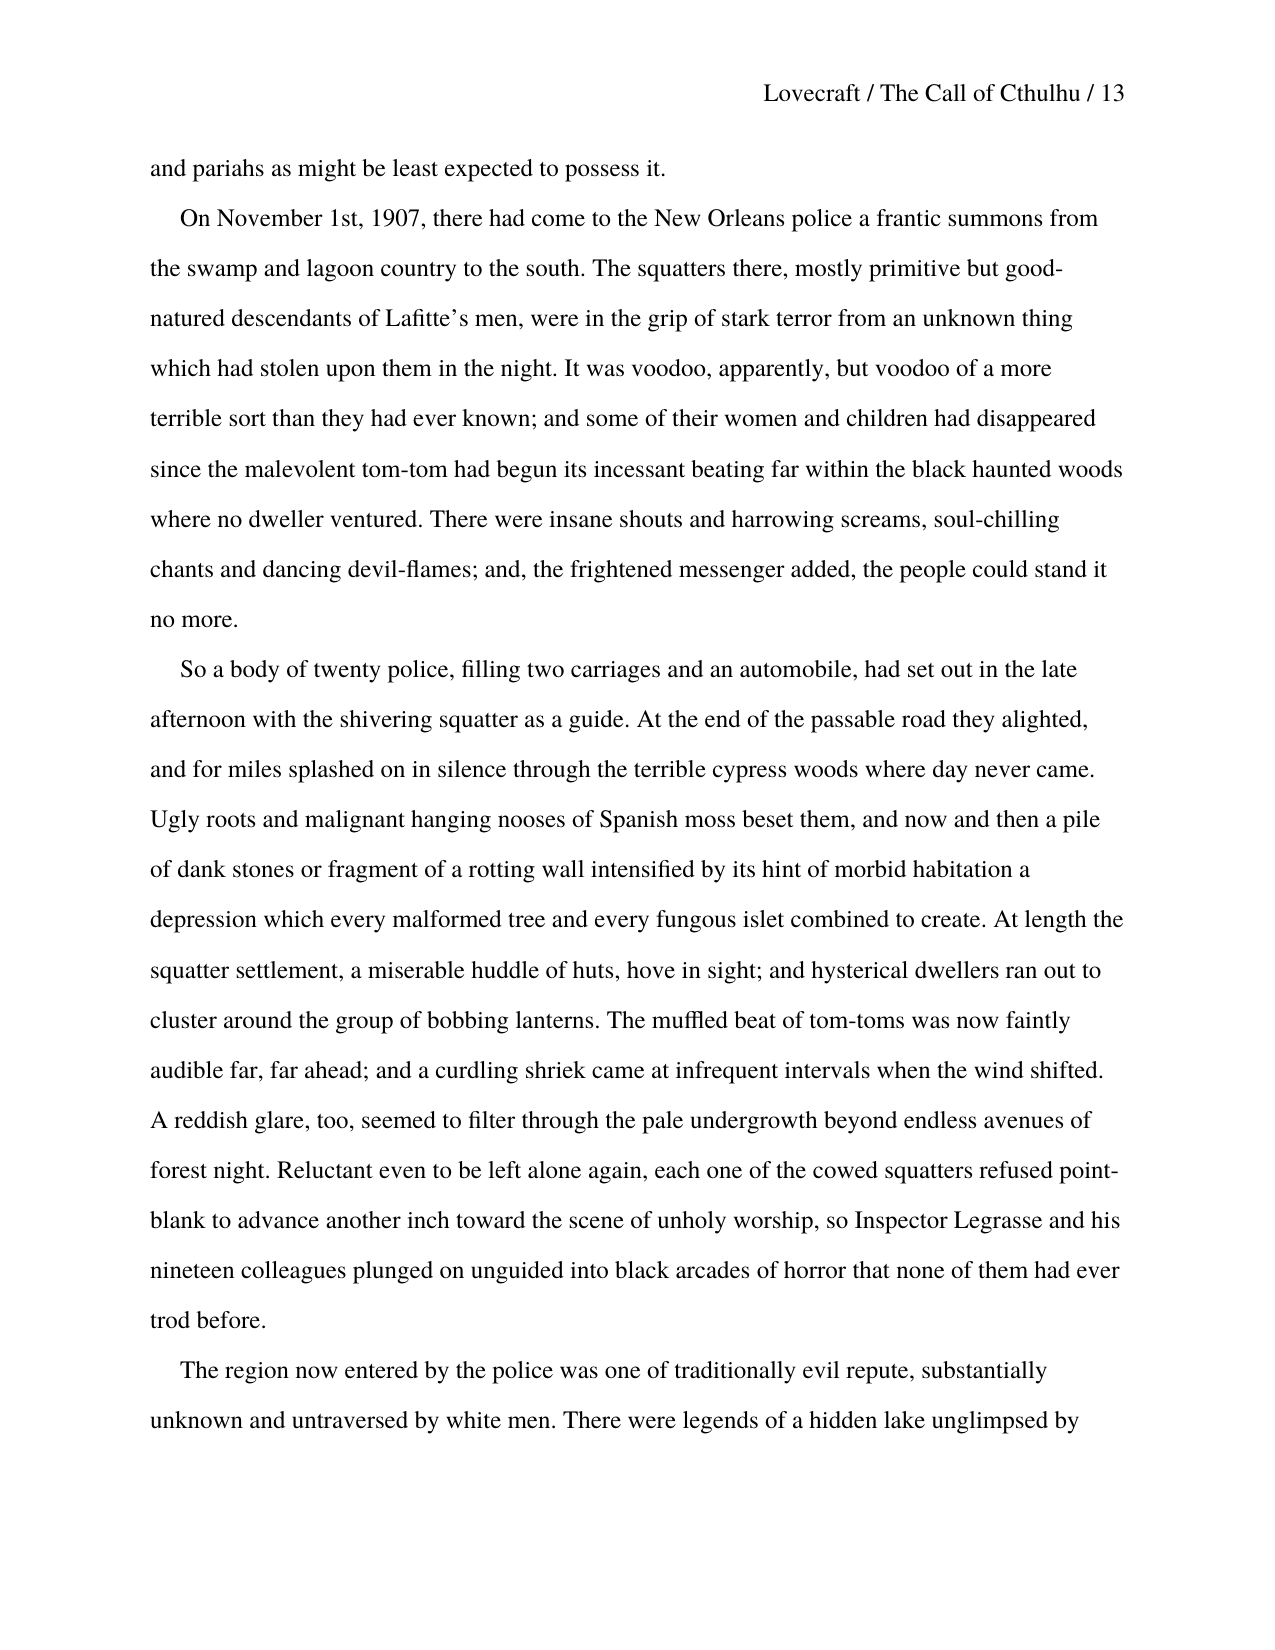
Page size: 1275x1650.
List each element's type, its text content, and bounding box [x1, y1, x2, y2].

text and pariahs as might be least expected to possess it. [150, 150, 1125, 183]
text So a body of twenty police, filling two carriages and an automobile, had set out in the late afternoon with the shivering squatter as a guide. At the end of the passable road they alighted, and for miles splashed on in silence through the terrible cypress woods where day never came. Ugly roots and malignant hanging nooses of Spanish moss beset them, and now and then a pile of dank stones or fragment of a rotting wall intensified by its hint of morbid habitation a depression which every malformed tree and every fungous islet combined to create. At length the squatter settlement, a miserable huddle of huts, hove in sight; and hysterical dwellers ran out to cluster around the group of bobbing lanterns. The muffled beat of tom-toms was now faintly audible far, far ahead; and a curdling shriek came at infrequent intervals when the wind shifted. A reddish glare, too, seemed to filter through the pale undergrowth beyond endless avenues of forest night. Reluctant even to be left alone again, each one of the cowed squatters refused point-blank to advance another inch toward the scene of unholy worship, so Inspector Legrasse and his nineteen colleagues plunged on unguided into black arcades of horror that none of them had ever trod before. [150, 651, 1125, 1336]
text On November 1st, 1907, there had come to the New Orleans police a frantic summons from the swamp and lagoon country to the south. The squatters there, mostly primitive but good-natured descendants of Lafitte’s men, were in the grip of stark terror from an unknown thing which had stolen upon them in the night. It was voodoo, apparently, but voodoo of a more terrible sort than they had ever known; and some of their women and children had disappeared since the malevolent tom-tom had begun its incessant beating far within the black haunted woods where no dweller ventured. There were insane shouts and harrowing screams, soul-chilling chants and dancing devil-flames; and, the frightened messenger added, the people could stand it no more. [150, 200, 1125, 634]
text The region now entered by the police was one of traditionally evil repute, substantially unknown and untraversed by white men. There were legends of a hidden lake unglimpsed by [150, 1352, 1125, 1436]
